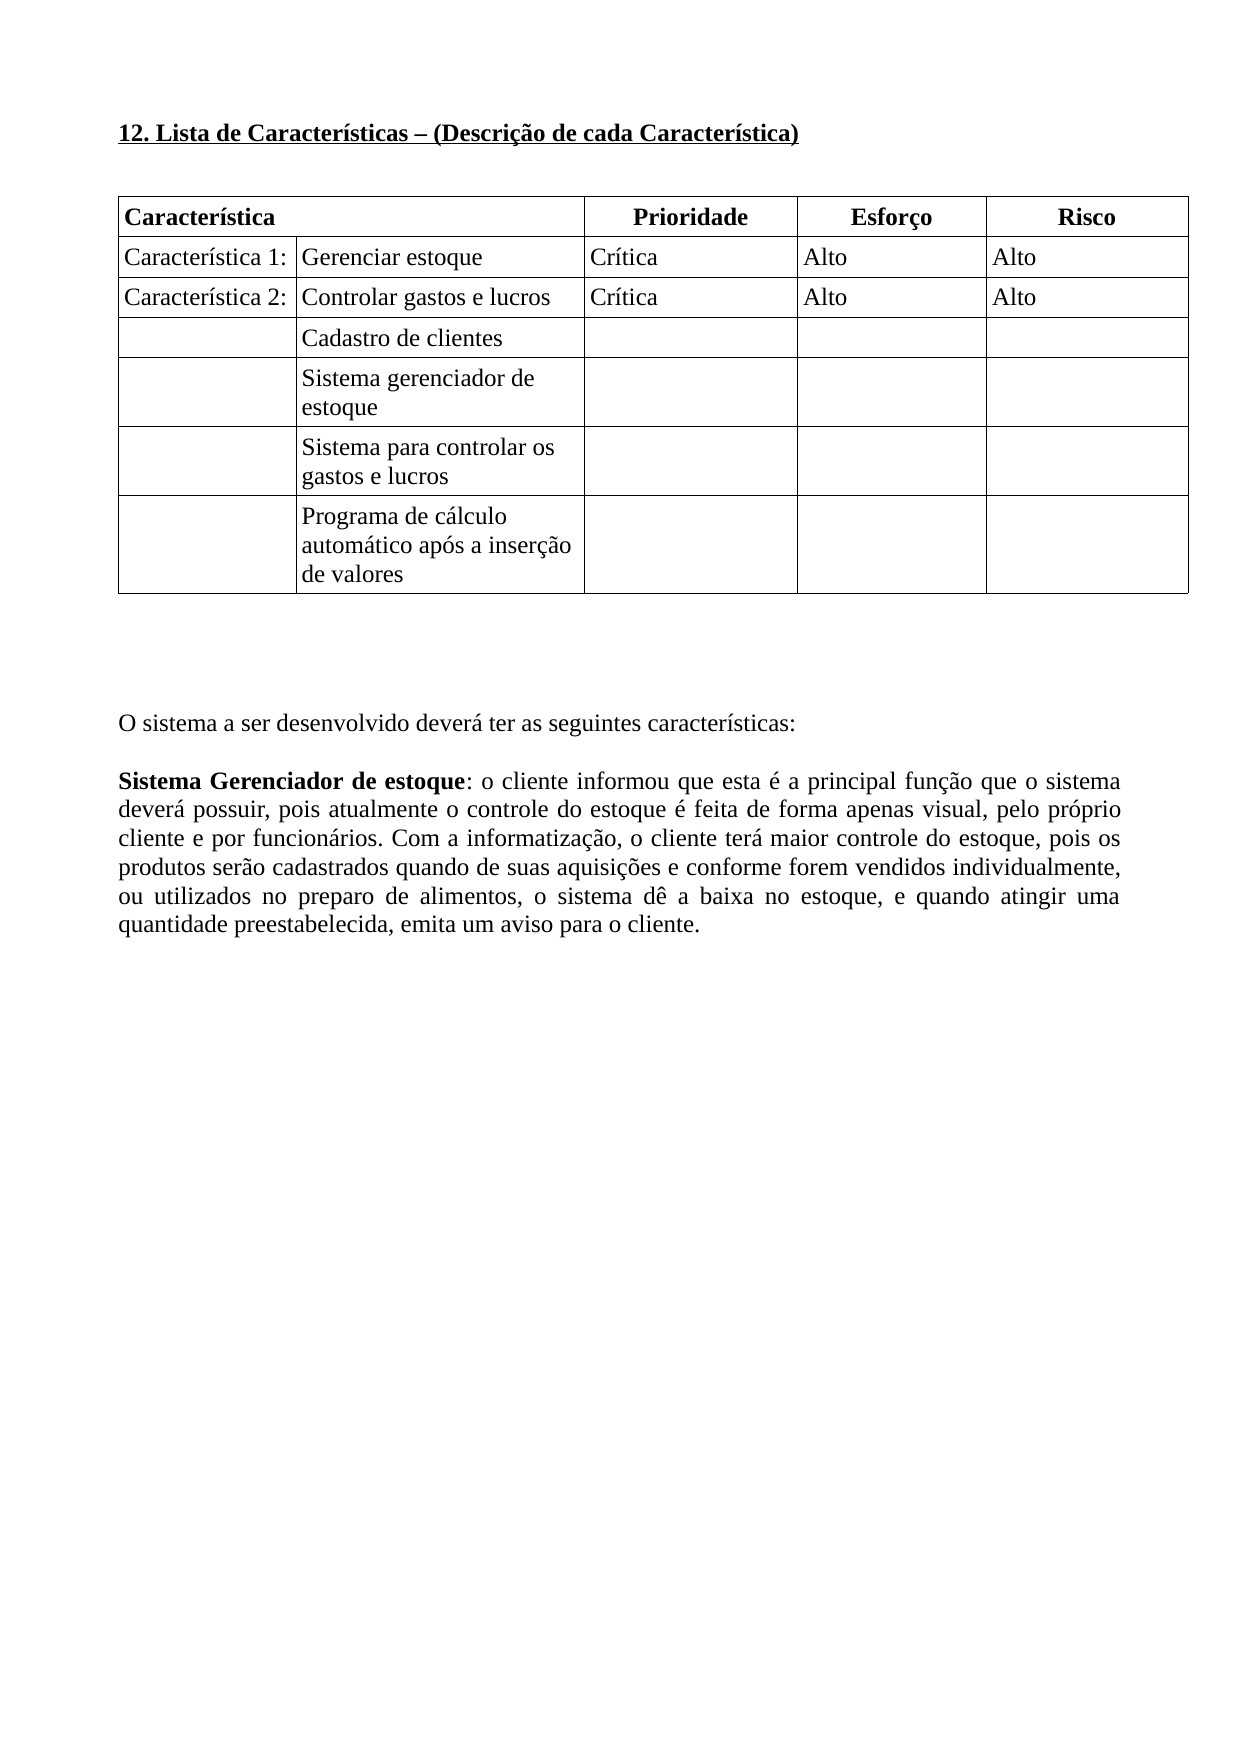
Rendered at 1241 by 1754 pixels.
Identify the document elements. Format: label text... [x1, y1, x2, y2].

table_cell Programa de cálculo automático após a inserção de valores [297, 496, 584, 593]
table_cell [798, 358, 986, 426]
table_cell [798, 496, 986, 593]
text 12. Lista de Características – (Descrição de cada Característica) [118, 118, 1122, 147]
text O sistema a ser desenvolvido deverá ter as seguintes características: [118, 708, 1122, 737]
table_cell [987, 427, 1188, 495]
table_cell [119, 496, 296, 593]
table_cell Característica 1: [119, 237, 296, 277]
table_cell [987, 318, 1188, 357]
table_header Prioridade [585, 197, 797, 236]
table_cell [119, 427, 296, 495]
table_cell Gerenciar estoque [297, 237, 584, 277]
table_cell [798, 427, 986, 495]
table_cell [119, 358, 296, 426]
table_cell [585, 496, 797, 593]
table_cell Alto [798, 278, 986, 317]
table_cell [585, 318, 797, 357]
table_cell Crítica [585, 278, 797, 317]
table_header Característica [119, 197, 584, 236]
table_cell Alto [798, 237, 986, 277]
table_cell Alto [987, 278, 1188, 317]
table_cell Sistema para controlar os gastos e lucros [297, 427, 584, 495]
table_cell [987, 358, 1188, 426]
table_header Risco [987, 197, 1188, 236]
table_cell Sistema gerenciador de estoque [297, 358, 584, 426]
table_cell Controlar gastos e lucros [297, 278, 584, 317]
table_cell Cadastro de clientes [297, 318, 584, 357]
table_cell Crítica [585, 237, 797, 277]
table_cell Alto [987, 237, 1188, 277]
table_cell [585, 427, 797, 495]
text Sistema Gerenciador de estoque: o cliente informou que esta é a principal função que o sistema deverá possuir, pois atualmente o controle do estoque é feita de forma apenas visual, pelo próprio cliente e por funcionários. Com a informatização, o cliente terá maior controle do estoque, pois os produtos serão cadastrados quando de suas aquisições e conforme forem vendidos individualmente, ou utilizados no preparo de alimentos, o sistema dê a baixa no estoque, e quando atingir uma quantidade preestabelecida, emita um aviso para o cliente. [118, 766, 1122, 938]
table_cell Característica 2: [119, 278, 296, 317]
table_cell [585, 358, 797, 426]
table_cell [798, 318, 986, 357]
table_cell [119, 318, 296, 357]
table_cell [987, 496, 1188, 593]
table_header Esforço [798, 197, 986, 236]
